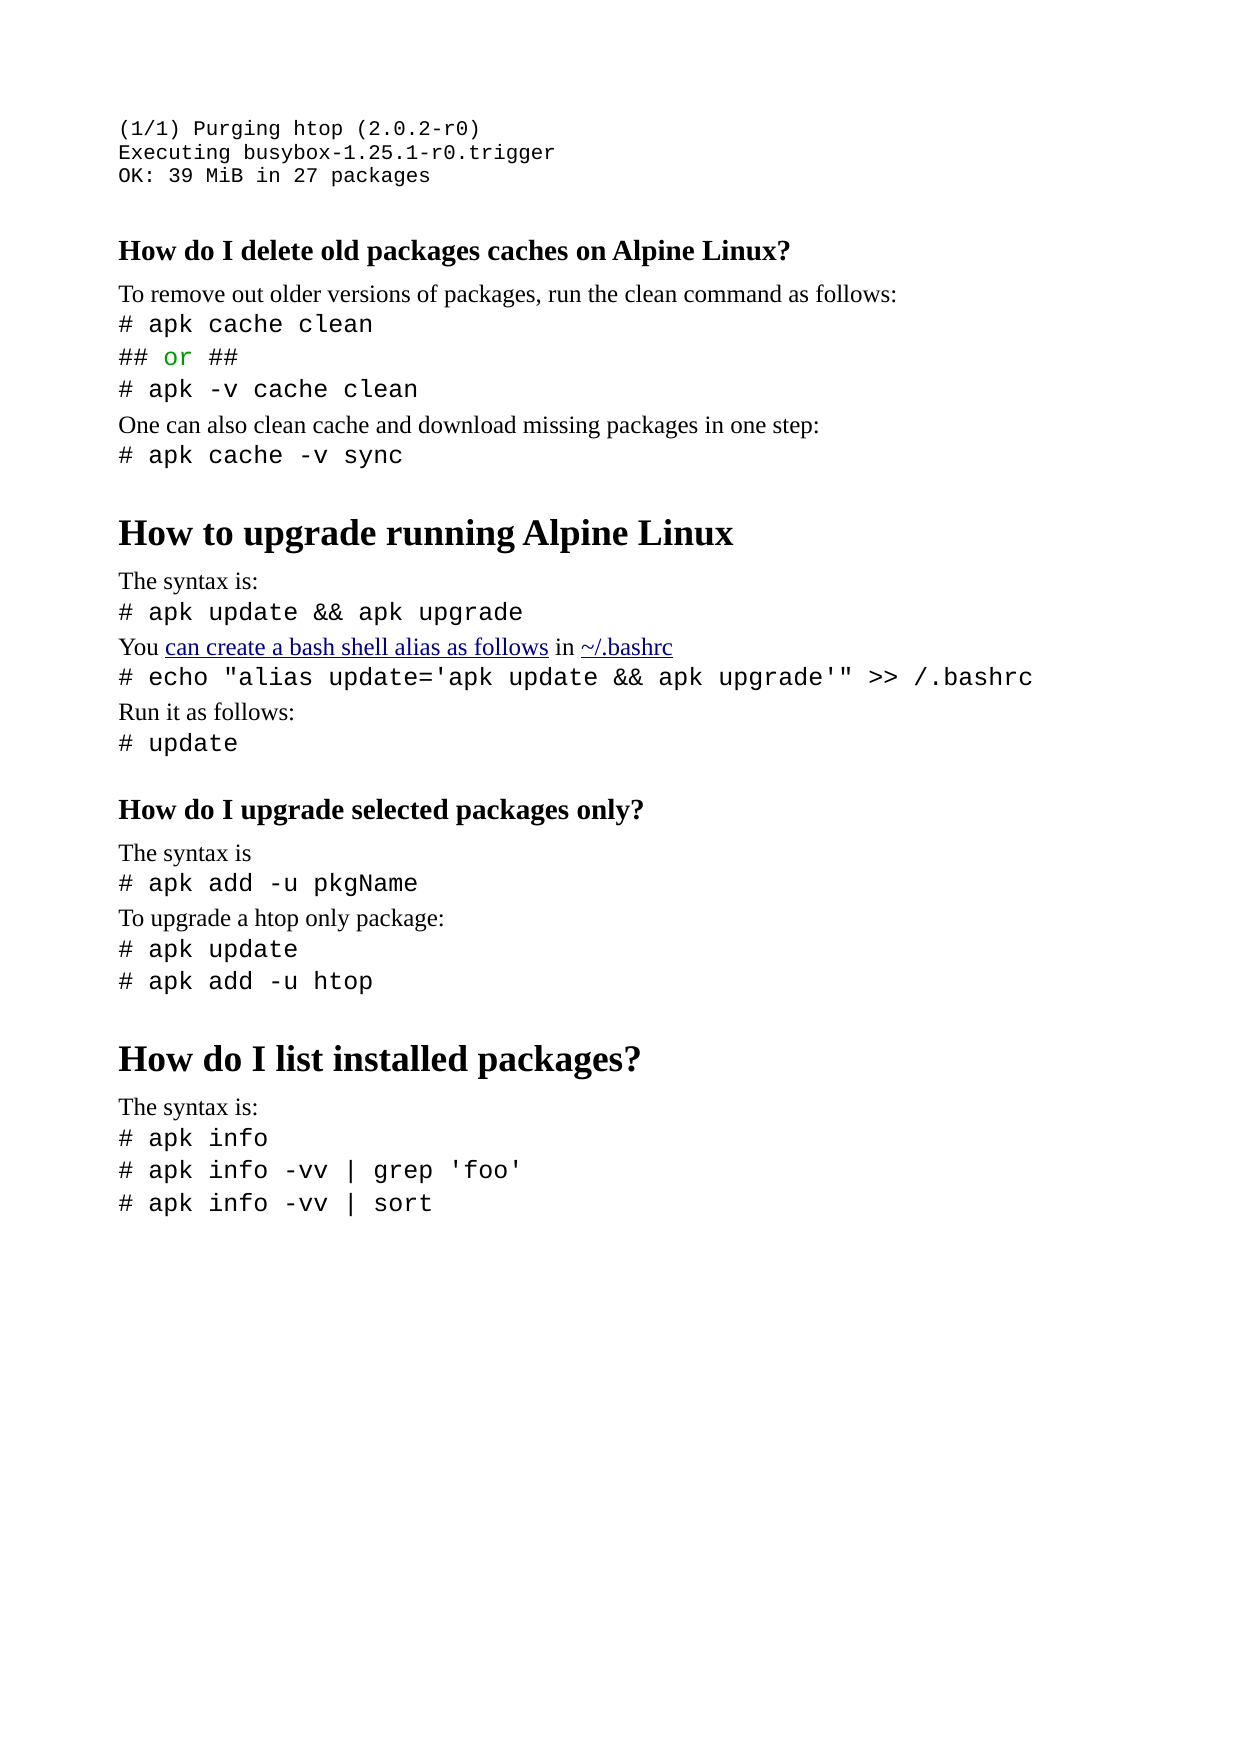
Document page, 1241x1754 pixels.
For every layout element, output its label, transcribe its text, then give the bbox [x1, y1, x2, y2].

subtitle How do I delete old packages caches on Alpine Linux? [118, 233, 1122, 267]
subtitle How do I upgrade selected packages only? [118, 792, 1122, 825]
text The syntax is: # apk info # apk info -vv | grep 'foo' # apk info -vv | sort [118, 1092, 1122, 1218]
subtitle How do I list installed packages? [118, 1037, 1122, 1080]
text The syntax is # apk add -u pkgName To upgrade a htop only package: # apk update # apk add -u htop [118, 838, 1122, 997]
subtitle How to upgrade running Alpine Linux [118, 511, 1122, 554]
text To remove out older versions of packages, run the clean command as follows: # apk cache clean ## or ## # apk -v cache clean One can also clean cache and download missing packages in one step: # apk cache -v sync [118, 279, 1122, 471]
text (1/1) Purging htop (2.0.2-r0) [118, 118, 1122, 142]
text Executing busybox-1.25.1-r0.trigger [118, 142, 1122, 165]
text OK: 39 MiB in 27 packages [118, 165, 1122, 189]
text The syntax is: # apk update && apk upgrade You can create a bash shell alias as follows in ~/.bashrc # echo "alias update='apk update && apk upgrade'" >> /.bashrc Run it as follows: # update [118, 566, 1122, 758]
